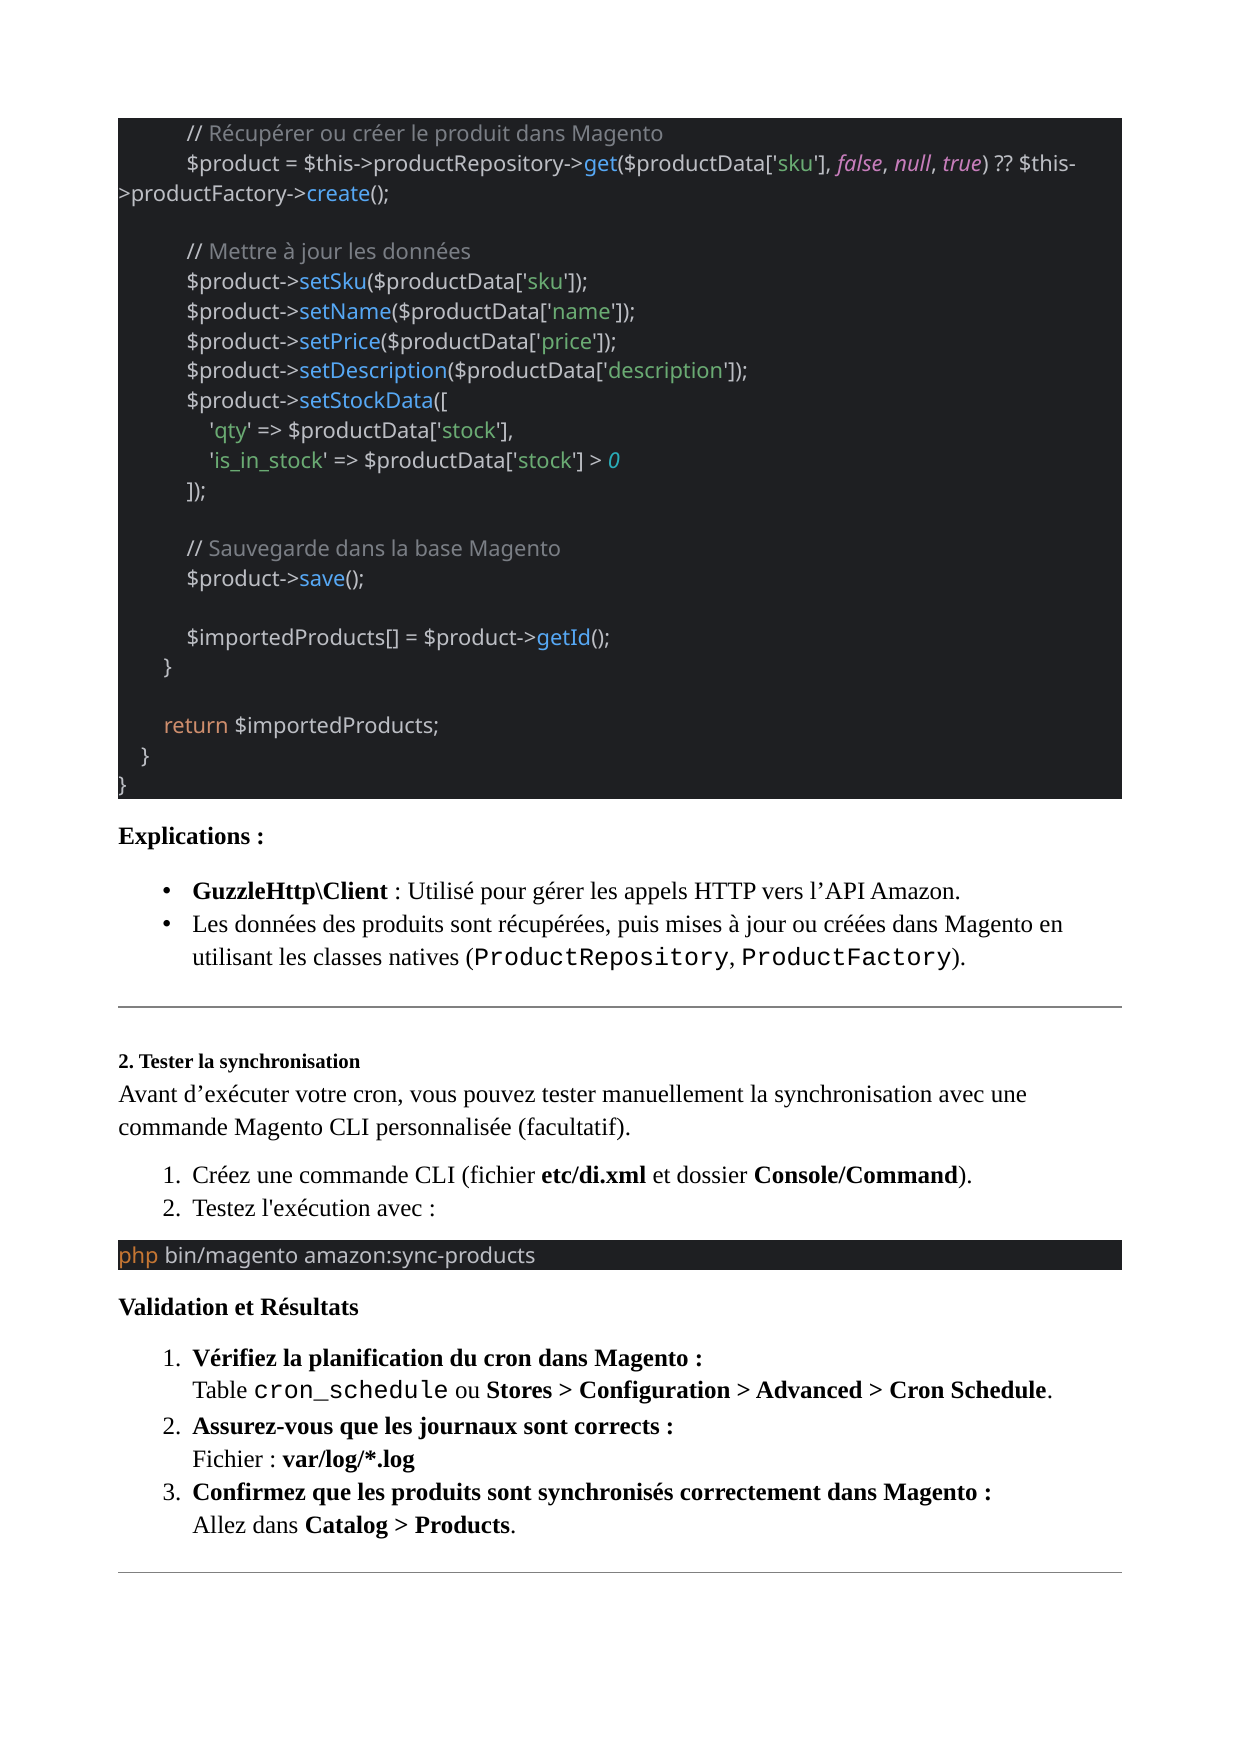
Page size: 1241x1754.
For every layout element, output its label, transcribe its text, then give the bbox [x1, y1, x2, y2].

subtitle Validation et Résultats [118, 1292, 1122, 1321]
list Les données des produits sont récupérées, puis mises à jour ou créées dans Magento en utilisant les classes natives (ProductRepository, ProductFactory). [162, 909, 1122, 973]
text // Récupérer ou créer le produit dans Magento $product = $this->productRepository->get($productData['sku'], false, null, true) ?? $this->productFactory->create(); // Mettre à jour les données $product->setSku($productData['sku']); $product->setName($productData['name']); $product->setPrice($productData['price']); $product->setDescription($productData['description']); $product->setStockData([ 'qty' => $productData['stock'], 'is_in_stock' => $productData['stock'] > 0 ]); // Sauvegarde dans la base Magento $product->save(); $importedProducts[] = $product->getId(); } return $importedProducts; } } [118, 118, 1122, 799]
text Explications : [118, 821, 1122, 850]
list Vérifiez la planification du cron dans Magento : Table cron_schedule ou Stores > Configuration > Advanced > Cron Schedule. [162, 1343, 1122, 1406]
text Avant d’exécuter votre cron, vous pouvez tester manuellement la synchronisation avec une commande Magento CLI personnalisée (facultatif). [118, 1079, 1122, 1141]
list Assurez-vous que les journaux sont corrects : Fichier : var/log/*.log [162, 1411, 1122, 1473]
subtitle 2. Tester la synchronisation [118, 1049, 1122, 1073]
list Créez une commande CLI (fichier etc/di.xml et dossier Console/Command). [162, 1160, 1122, 1188]
list GuzzleHttp\Client : Utilisé pour gérer les appels HTTP vers l’API Amazon. [162, 876, 1122, 905]
list Testez l'exécution avec : [162, 1193, 1122, 1221]
text php bin/magento amazon:sync-products [118, 1240, 1122, 1270]
list Confirmez que les produits sont synchronisés correctement dans Magento : Allez dans Catalog > Products. [162, 1477, 1122, 1539]
